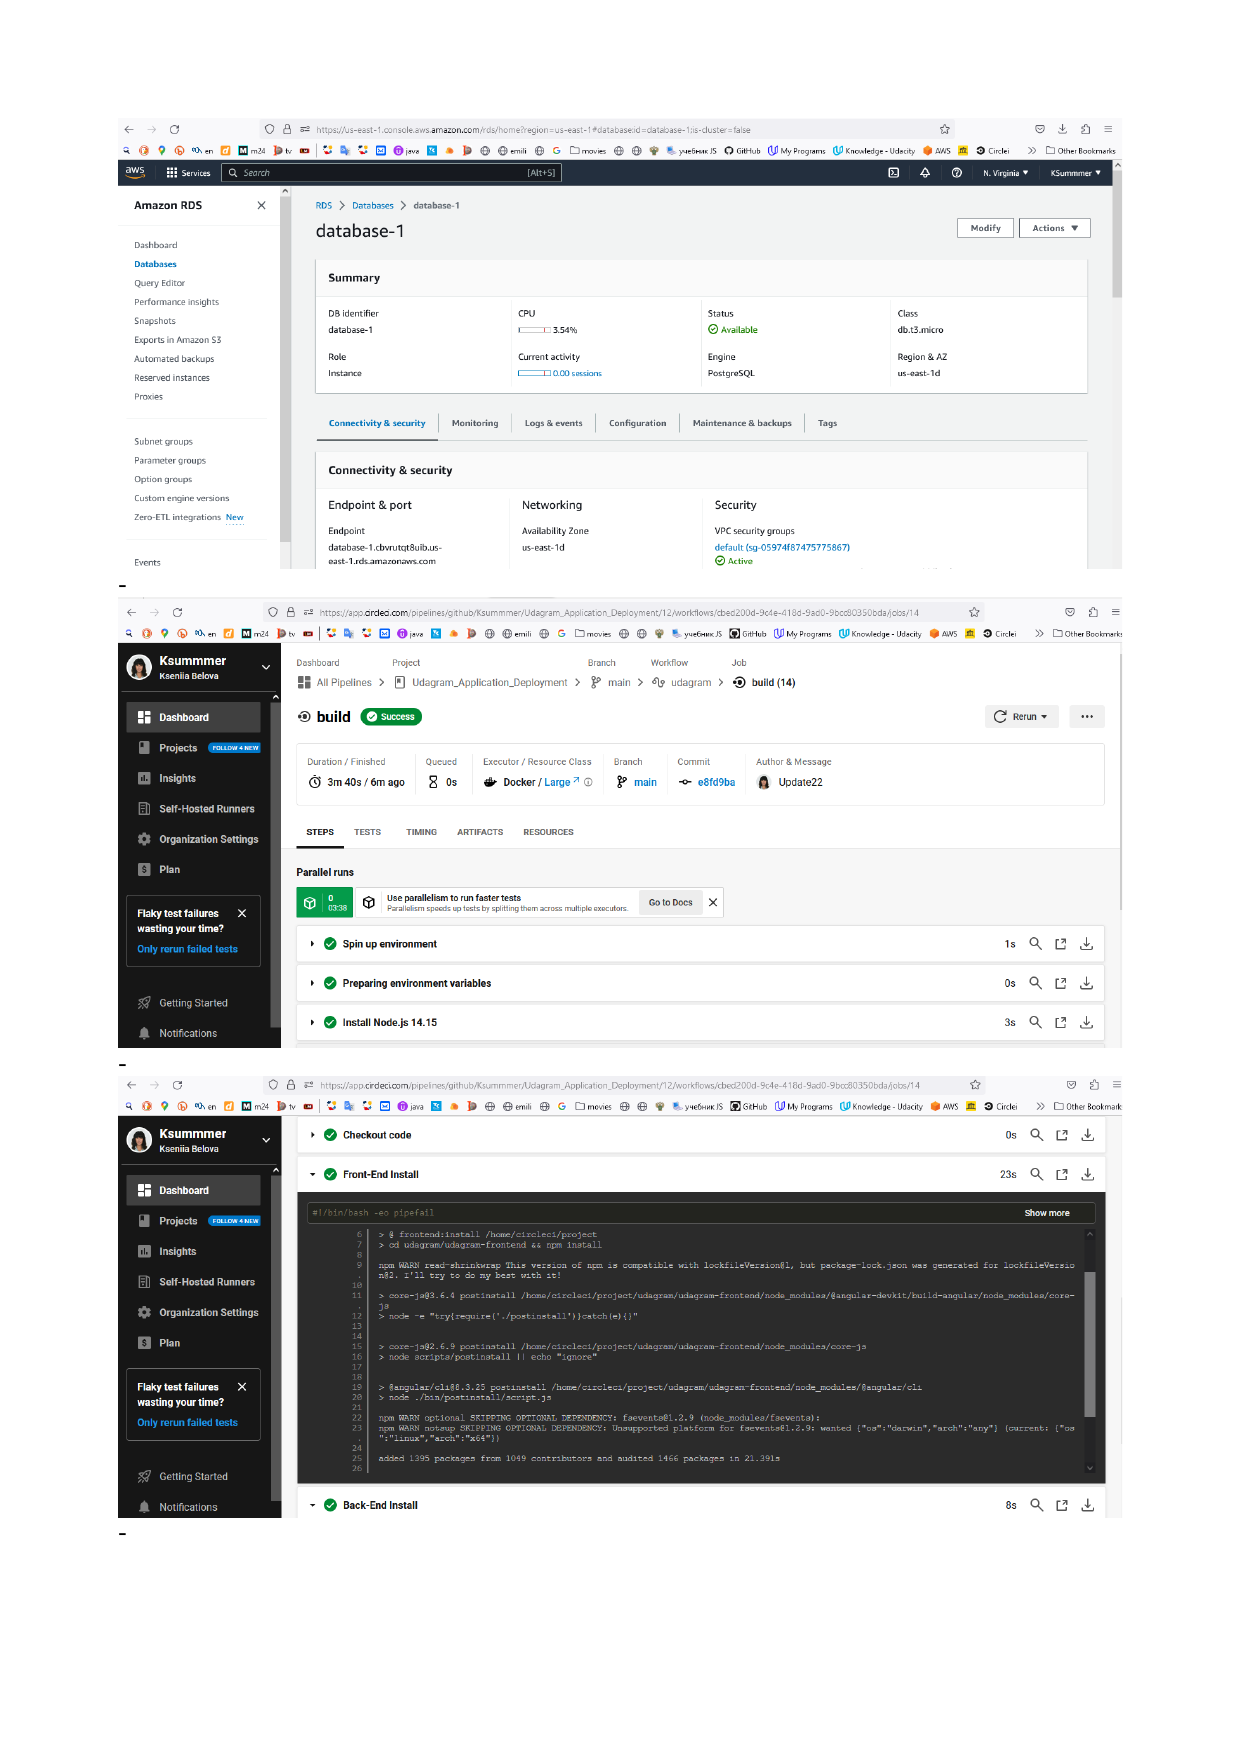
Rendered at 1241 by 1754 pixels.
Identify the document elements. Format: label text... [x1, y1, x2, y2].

picture [118, 118, 1123, 569]
text - [118, 1048, 1122, 1076]
text - [118, 1518, 1122, 1546]
picture [118, 1076, 1123, 1518]
picture [118, 597, 1123, 1048]
text - [118, 569, 1122, 597]
